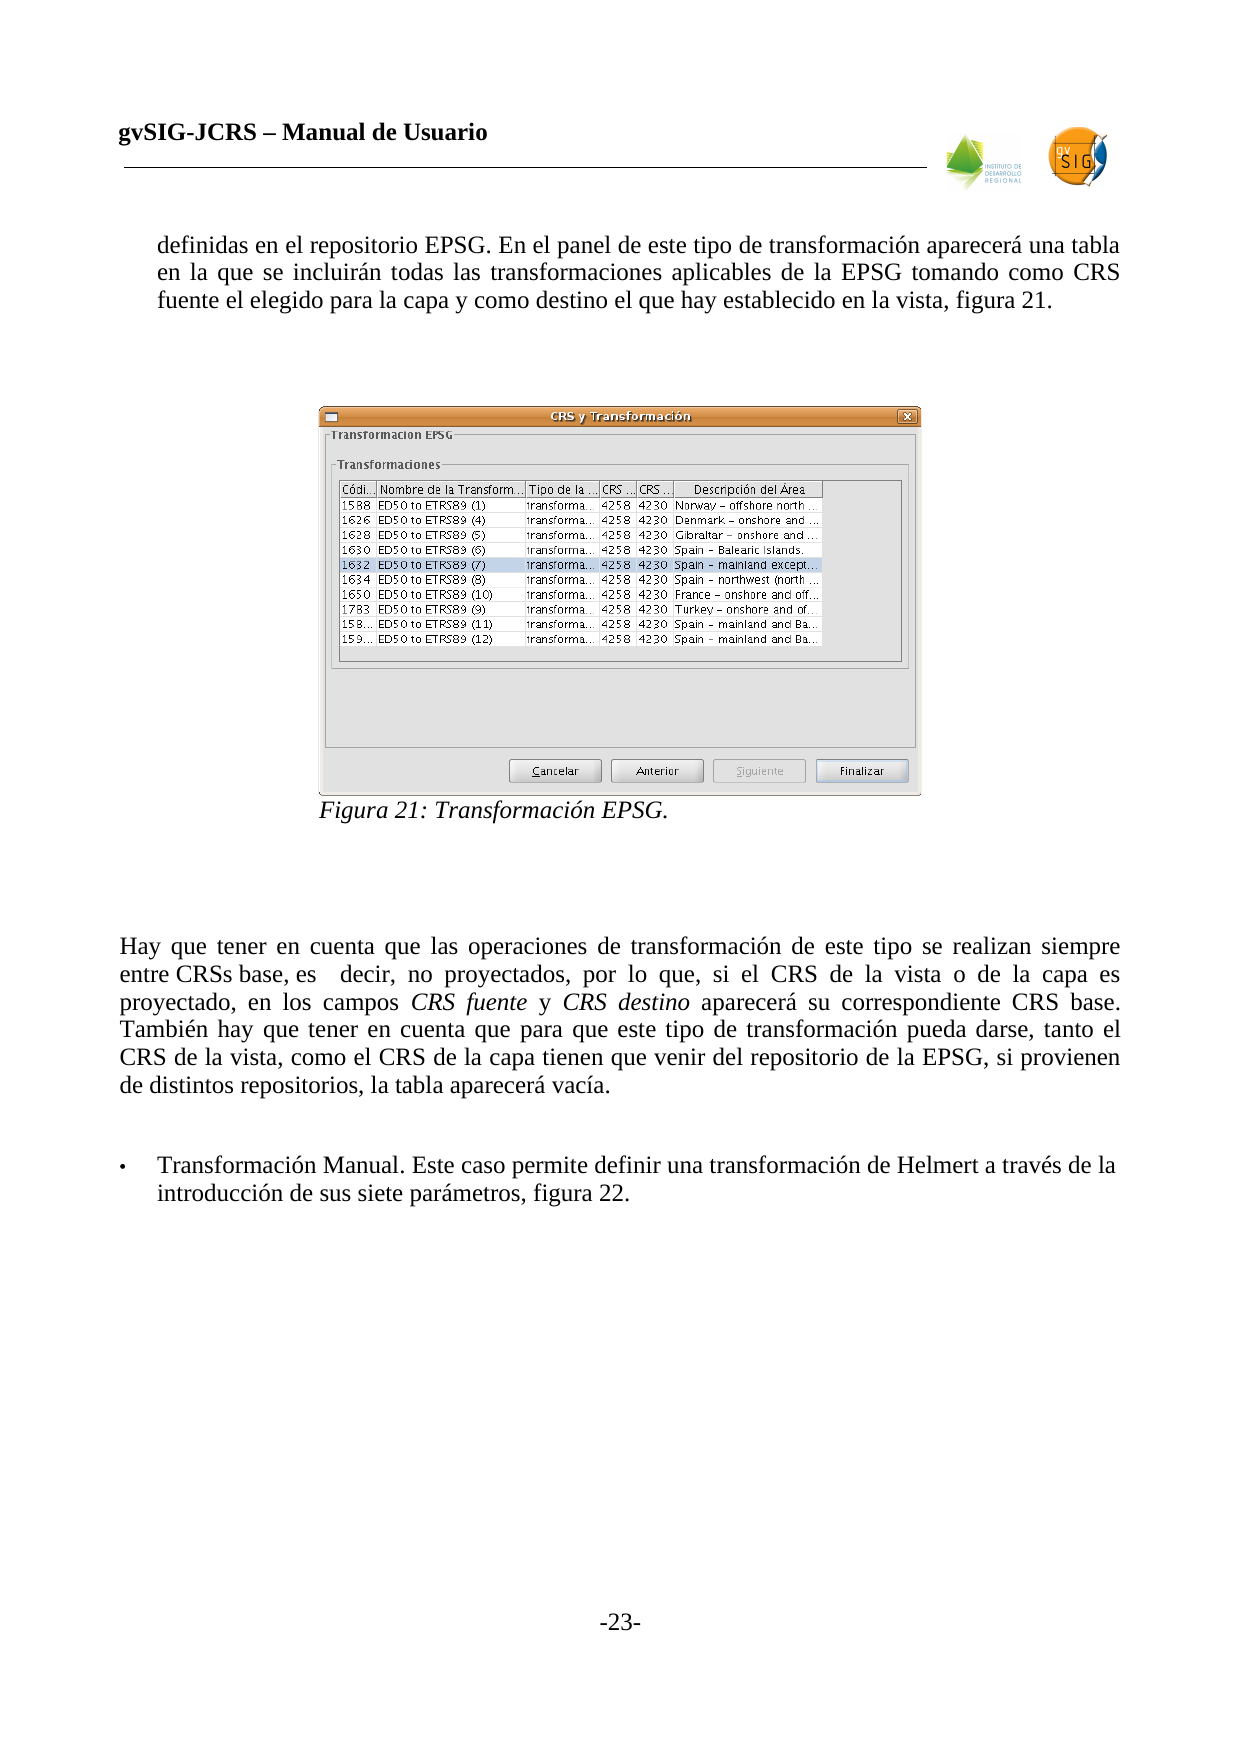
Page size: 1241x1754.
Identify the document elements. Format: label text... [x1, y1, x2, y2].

picture [1048, 127, 1108, 187]
picture [946, 133, 1022, 193]
list Transformación Manual. Este caso permite definir una transformación de Helmert a través de la introducción de sus siete parámetros, figura 22. [119, 1151, 1122, 1207]
text Figura 21: Transformación EPSG. [319, 796, 921, 824]
picture [318, 406, 922, 796]
list Hay que tener en cuenta que las operaciones de transformación de este tipo se realizan siempre entre CRSs base, es decir, no proyectados, por lo que, si el CRS de la vista o de la capa es proyectado, en los campos CRS fuente y CRS destino aparecerá su correspondiente CRS base. También hay que tener en cuenta que para que este tipo de transformación pueda darse, tanto el CRS de la vista, como el CRS de la capa tienen que venir del repositorio de la EPSG, si provienen de distintos repositorios, la tabla aparecerá vacía. [82, 932, 1122, 1098]
list definidas en el repositorio EPSG. En el panel de este tipo de transformación aparecerá una tabla en la que se incluirán todas las transformaciones aplicables de la EPSG tomando como CRS fuente el elegido para la capa y como destino el que hay establecido en la vista, figura 21. [119, 231, 1122, 314]
